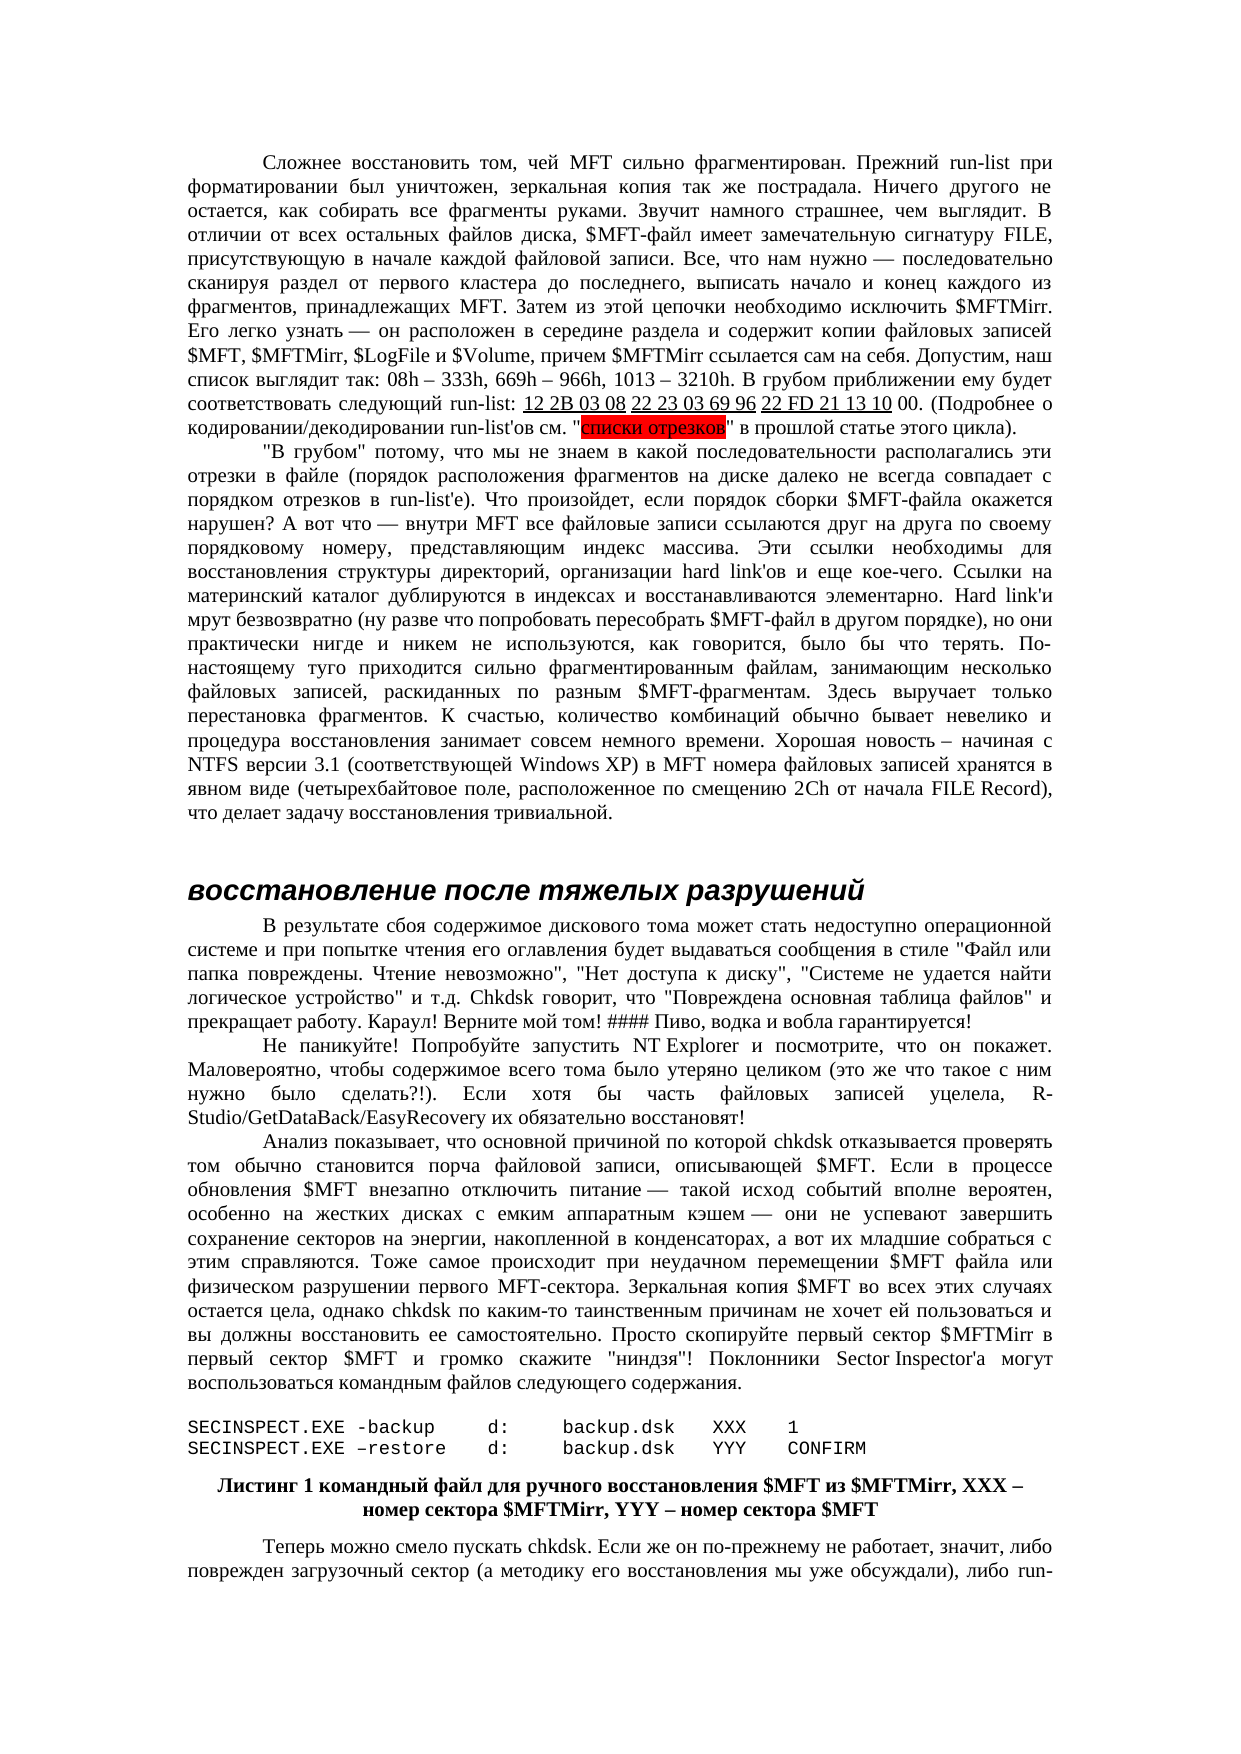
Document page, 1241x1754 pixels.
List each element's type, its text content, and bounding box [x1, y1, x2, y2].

text Анализ показывает, что основной причиной по которой chkdsk отказывается проверять том обычно становится порча файловой записи, описывающей $MFT. Если в процессе обновления $MFT внезапно отключить питание — такой исход событий вполне вероятен, особенно на жестких дисках с емким аппаратным кэшем — они не успевают завершить сохранение секторов на энергии, накопленной в конденсаторах, а вот их младшие собраться с этим справляются. Тоже самое происходит при неудачном перемещении $MFT файла или физическом разрушении первого MFT-сектора. Зеркальная копия $MFT во всех этих случаях остается цела, однако chkdsk по каким-то таинственным причинам не хочет ей пользоваться и вы должны восстановить ее самостоятельно. Просто скопируйте первый сектор $MFTMirr в первый сектор $MFT и громко скажите "ниндзя"! Поклонники Sector Inspector'а могут воспользоваться командным файлов следующего содержания. [187, 1129, 1053, 1394]
text SECINSPECT.EXE –restore d: backup.dsk YYY CONFIRM [187, 1439, 1053, 1460]
subtitle восстановление после тяжелых разрушений [187, 873, 1053, 906]
text Теперь можно смело пускать chkdsk. Если же он по-прежнему не работает, значит, либо поврежден загрузочный сектор (а методику его восстановления мы уже обсуждали), либо run- [187, 1533, 1053, 1582]
text Не паникуйте! Попробуйте запустить NT Explorer и посмотрите, что он покажет. Маловероятно, чтобы содержимое всего тома было утеряно целиком (это же что такое с ним нужно было сделать?!). Если хотя бы часть файловых записей уцелела, R-Studio/GetDataBack/EasyRecovery их обязательно восстановят! [187, 1033, 1053, 1129]
text Сложнее восстановить том, чей MFT сильно фрагментирован. Прежний run-list при форматировании был уничтожен, зеркальная копия так же пострадала. Ничего другого не остается, как собирать все фрагменты руками. Звучит намного страшнее, чем выглядит. В отличии от всех остальных файлов диска, $MFT-файл имеет замечательную сигнатуру FILE, присутствующую в начале каждой файловой записи. Все, что нам нужно — последовательно сканируя раздел от первого кластера до последнего, выписать начало и конец каждого из фрагментов, принадлежащих MFT. Затем из этой цепочки необходимо исключить $MFTMirr. Его легко узнать — он расположен в середине раздела и содержит копии файловых записей $MFT, $MFTMirr, $LogFile и $Volume, причем $MFTMirr ссылается сам на себя. Допустим, наш список выглядит так: 08h – 333h, 669h – 966h, 1013 – 3210h. В грубом приближении ему будет соответствовать следующий run-list: 12 2B 03 08 22 23 03 69 96 22 FD 21 13 10 00. (Подробнее о кодировании/декодировании run-list'ов см. "списки отрезков" в прошлой статье этого цикла). [187, 150, 1053, 439]
text Листинг 1 командный файл для ручного восстановления $MFT из $MFTMirr, XXX – номер сектора $MFTMirr, YYY – номер сектора $MFT [187, 1473, 1053, 1521]
text SECINSPECT.EXE -backup d: backup.dsk XXX 1 [187, 1418, 1053, 1439]
text "В грубом" потому, что мы не знаем в какой последовательности располагались эти отрезки в файле (порядок расположения фрагментов на диске далеко не всегда совпадает с порядком отрезков в run-list'е). Что произойдет, если порядок сборки $MFT-файла окажется нарушен? А вот что — внутри MFT все файловые записи ссылаются друг на друга по своему порядковому номеру, представляющим индекс массива. Эти ссылки необходимы для восстановления структуры директорий, организации hard link'ов и еще кое-чего. Ссылки на материнский каталог дублируются в индексах и восстанавливаются элементарно. Hard link'и мрут безвозвратно (ну разве что попробовать пересобрать $MFT-файл в другом порядке), но они практически нигде и никем не используются, как говорится, было бы что терять. По-настоящему туго приходится сильно фрагментированным файлам, занимающим несколько файловых записей, раскиданных по разным $MFT-фрагментам. Здесь выручает только перестановка фрагментов. К счастью, количество комбинаций обычно бывает невелико и процедура восстановления занимает совсем немного времени. Хорошая новость – начиная с NTFS версии 3.1 (соответствующей Windows XP) в MFT номера файловых записей хранятся в явном виде (четырехбайтовое поле, расположенное по смещению 2Ch от начала FILE Record), что делает задачу восстановления тривиальной. [187, 439, 1053, 824]
text В результате сбоя содержимое дискового тома может стать недоступно операционной системе и при попытке чтения его оглавления будет выдаваться сообщения в стиле "Файл или папка повреждены. Чтение невозможно", "Нет доступа к диску", "Системе не удается найти логическое устройство" и т.д. Chkdsk говорит, что "Повреждена основная таблица файлов" и прекращает работу. Караул! Верните мой том! #### Пиво, водка и вобла гарантируется! [187, 913, 1053, 1033]
